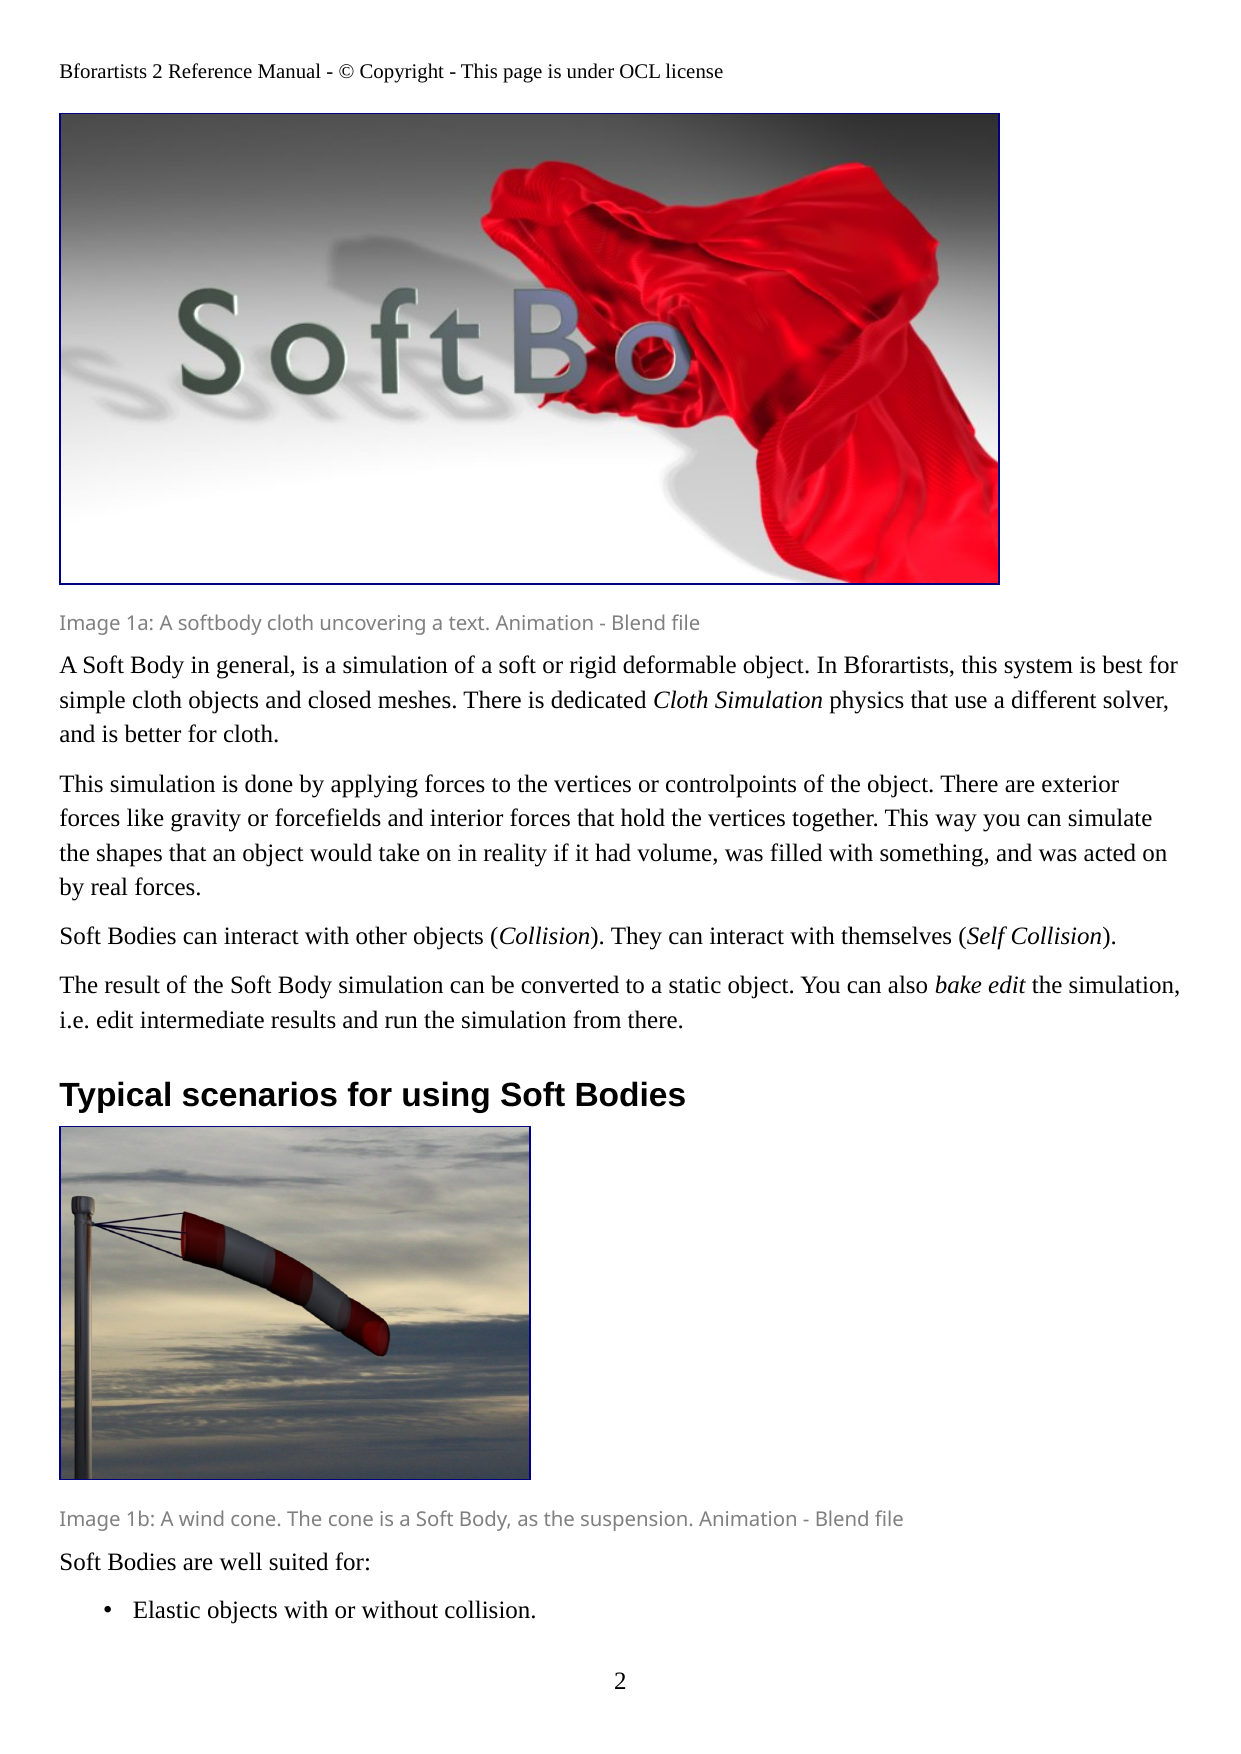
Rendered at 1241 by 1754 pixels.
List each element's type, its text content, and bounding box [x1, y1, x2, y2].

text Image 1a: A softbody cloth uncovering a text. Animation - Blend file [59, 605, 1181, 636]
text A Soft Body in general, is a simulation of a soft or rigid deformable object. In Bforartists, this system is best for simple cloth objects and closed meshes. There is dedicated Cloth Simulation physics that use a different solver, and is better for cloth. [59, 651, 1181, 748]
text Soft Bodies are well suited for: [59, 1547, 1181, 1575]
list Elastic objects with or without collision. [103, 1596, 1181, 1624]
text This simulation is done by applying forces to the vertices or controlpoints of the object. There are exterior forces like gravity or forcefields and interior forces that hold the vertices together. This way you can simulate the shapes that an object would take on in reality if it had volume, was filled with something, and was acted on by real forces. [59, 769, 1181, 901]
text The result of the Soft Body simulation can be converted to a static object. You can also bake edit the simulation, i.e. edit intermediate results and run the simulation from there. [59, 970, 1181, 1033]
text Image 1b: A wind cone. The cone is a Soft Body, as the suspension. Animation - Blend file [59, 1501, 1181, 1532]
text Soft Bodies can interact with other objects (Collision). They can interact with themselves (Self Collision). [59, 921, 1181, 950]
picture [61, 114, 998, 583]
picture [61, 1127, 529, 1479]
subtitle Typical scenarios for using Soft Bodies [59, 1074, 1181, 1113]
